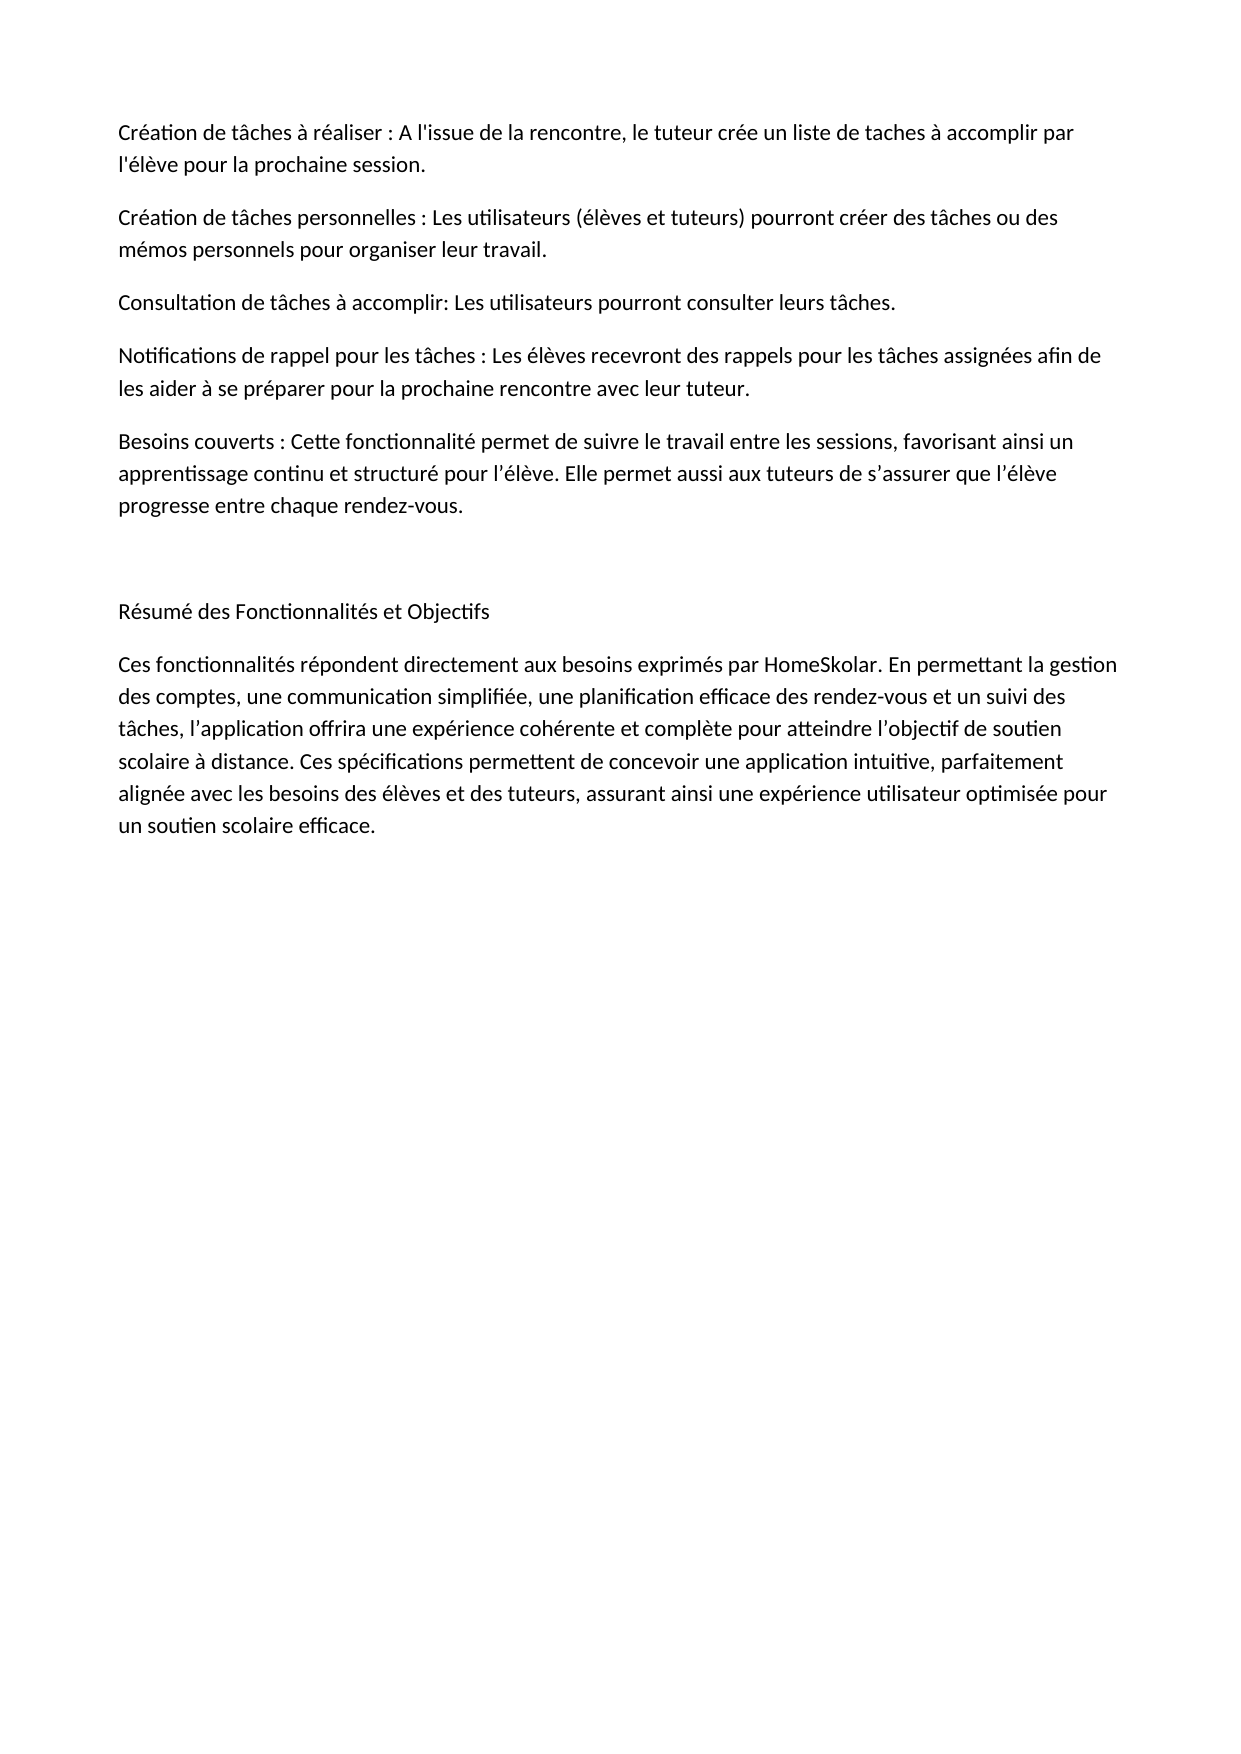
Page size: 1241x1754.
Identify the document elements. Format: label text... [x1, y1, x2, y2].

text Notifications de rappel pour les tâches : Les élèves recevront des rappels pour les tâches assignées afin de les aider à se préparer pour la prochaine rencontre avec leur tuteur. [118, 342, 1122, 402]
text Résumé des Fonctionnalités et Objectifs [118, 597, 1122, 625]
text Consultation de tâches à accomplir: Les utilisateurs pourront consulter leurs tâches. [118, 288, 1122, 317]
text Ces fonctionnalités répondent directement aux besoins exprimés par HomeSkolar. En permettant la gestion des comptes, une communication simplifiée, une planification efficace des rendez-vous et un suivi des tâches, l’application offrira une expérience cohérente et complète pour atteindre l’objectif de soutien scolaire à distance. Ces spécifications permettent de concevoir une application intuitive, parfaitement alignée avec les besoins des élèves et des tuteurs, assurant ainsi une expérience utilisateur optimisée pour un soutien scolaire efficace. [118, 650, 1122, 839]
text Création de tâches personnelles : Les utilisateurs (élèves et tuteurs) pourront créer des tâches ou des mémos personnels pour organiser leur travail. [118, 203, 1122, 263]
text Création de tâches à réaliser : A l'issue de la rencontre, le tuteur crée un liste de taches à accomplir par l'élève pour la prochaine session. [118, 118, 1122, 178]
text Besoins couverts : Cette fonctionnalité permet de suivre le travail entre les sessions, favorisant ainsi un apprentissage continu et structuré pour l’élève. Elle permet aussi aux tuteurs de s’assurer que l’élève progresse entre chaque rendez-vous. [118, 427, 1122, 519]
